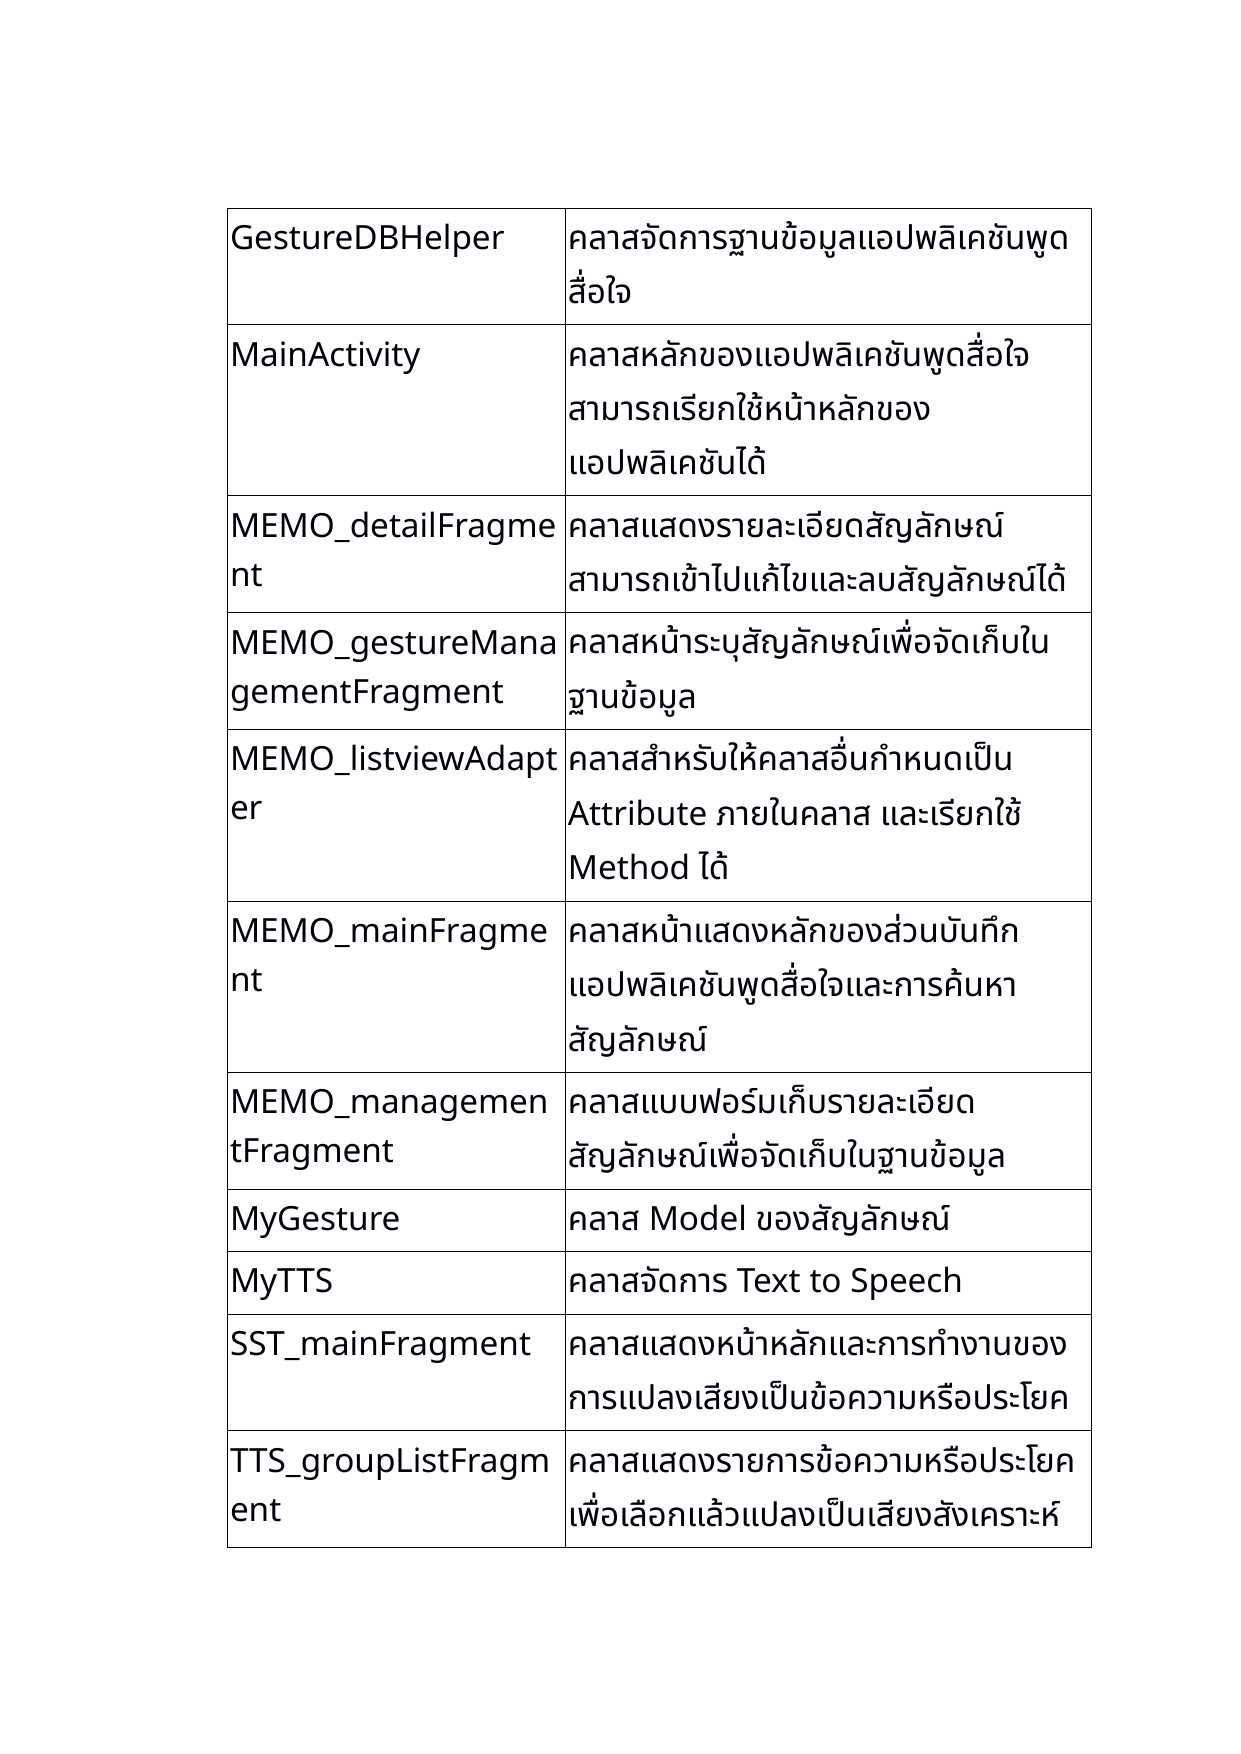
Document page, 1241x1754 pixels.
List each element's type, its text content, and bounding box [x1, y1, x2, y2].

table_cell คลาสแสดงรายละเอียดสัญลักษณ์ สามารถเข้าไปแก้ไขและลบสัญลักษณ์ได้ [566, 496, 1091, 612]
table_cell คลาสแบบฟอร์มเก็บรายละเอียดสัญลักษณ์เพื่อจัดเก็บในฐานข้อมูล [566, 1073, 1091, 1188]
table_cell MainActivity [228, 325, 565, 495]
table_cell TTS_groupListFragment [228, 1431, 565, 1547]
table_cell MEMO_mainFragment [228, 902, 565, 1072]
table_cell คลาสหลักของแอปพลิเคชันพูดสื่อใจ สามารถเรียกใช้หน้าหลักของแอปพลิเคชันได้ [566, 325, 1091, 495]
table_cell คลาสจัดการฐานข้อมูลแอปพลิเคชันพูดสื่อใจ [566, 209, 1091, 324]
table_cell MyTTS [228, 1252, 565, 1314]
table_cell คลาส Model ของสัญลักษณ์ [566, 1190, 1091, 1251]
table_cell MEMO_detailFragment [228, 496, 565, 612]
table_cell คลาสหน้าแสดงหลักของส่วนบันทึกแอปพลิเคชันพูดสื่อใจและการค้นหาสัญลักษณ์ [566, 902, 1091, 1072]
table_cell คลาสแสดงหน้าหลักและการทำงานของการแปลงเสียงเป็นข้อความหรือประโยค [566, 1315, 1091, 1430]
table_cell SST_mainFragment [228, 1315, 565, 1430]
table_cell MyGesture [228, 1190, 565, 1251]
table_cell MEMO_gestureManagementFragment [228, 613, 565, 729]
table_cell คลาสหน้าระบุสัญลักษณ์เพื่อจัดเก็บในฐานข้อมูล [566, 613, 1091, 729]
table_cell MEMO_managementFragment [228, 1073, 565, 1188]
table_cell GestureDBHelper [228, 209, 565, 324]
table_cell คลาสแสดงรายการข้อความหรือประโยคเพื่อเลือกแล้วแปลงเป็นเสียงสังเคราะห์ [566, 1431, 1091, 1547]
table_cell คลาสสำหรับให้คลาสอื่นกำหนดเป็น Attribute ภายในคลาส และเรียกใช้ Method ได้ [566, 730, 1091, 901]
table_cell คลาสจัดการ Text to Speech [566, 1252, 1091, 1314]
table_cell MEMO_listviewAdapter [228, 730, 565, 901]
